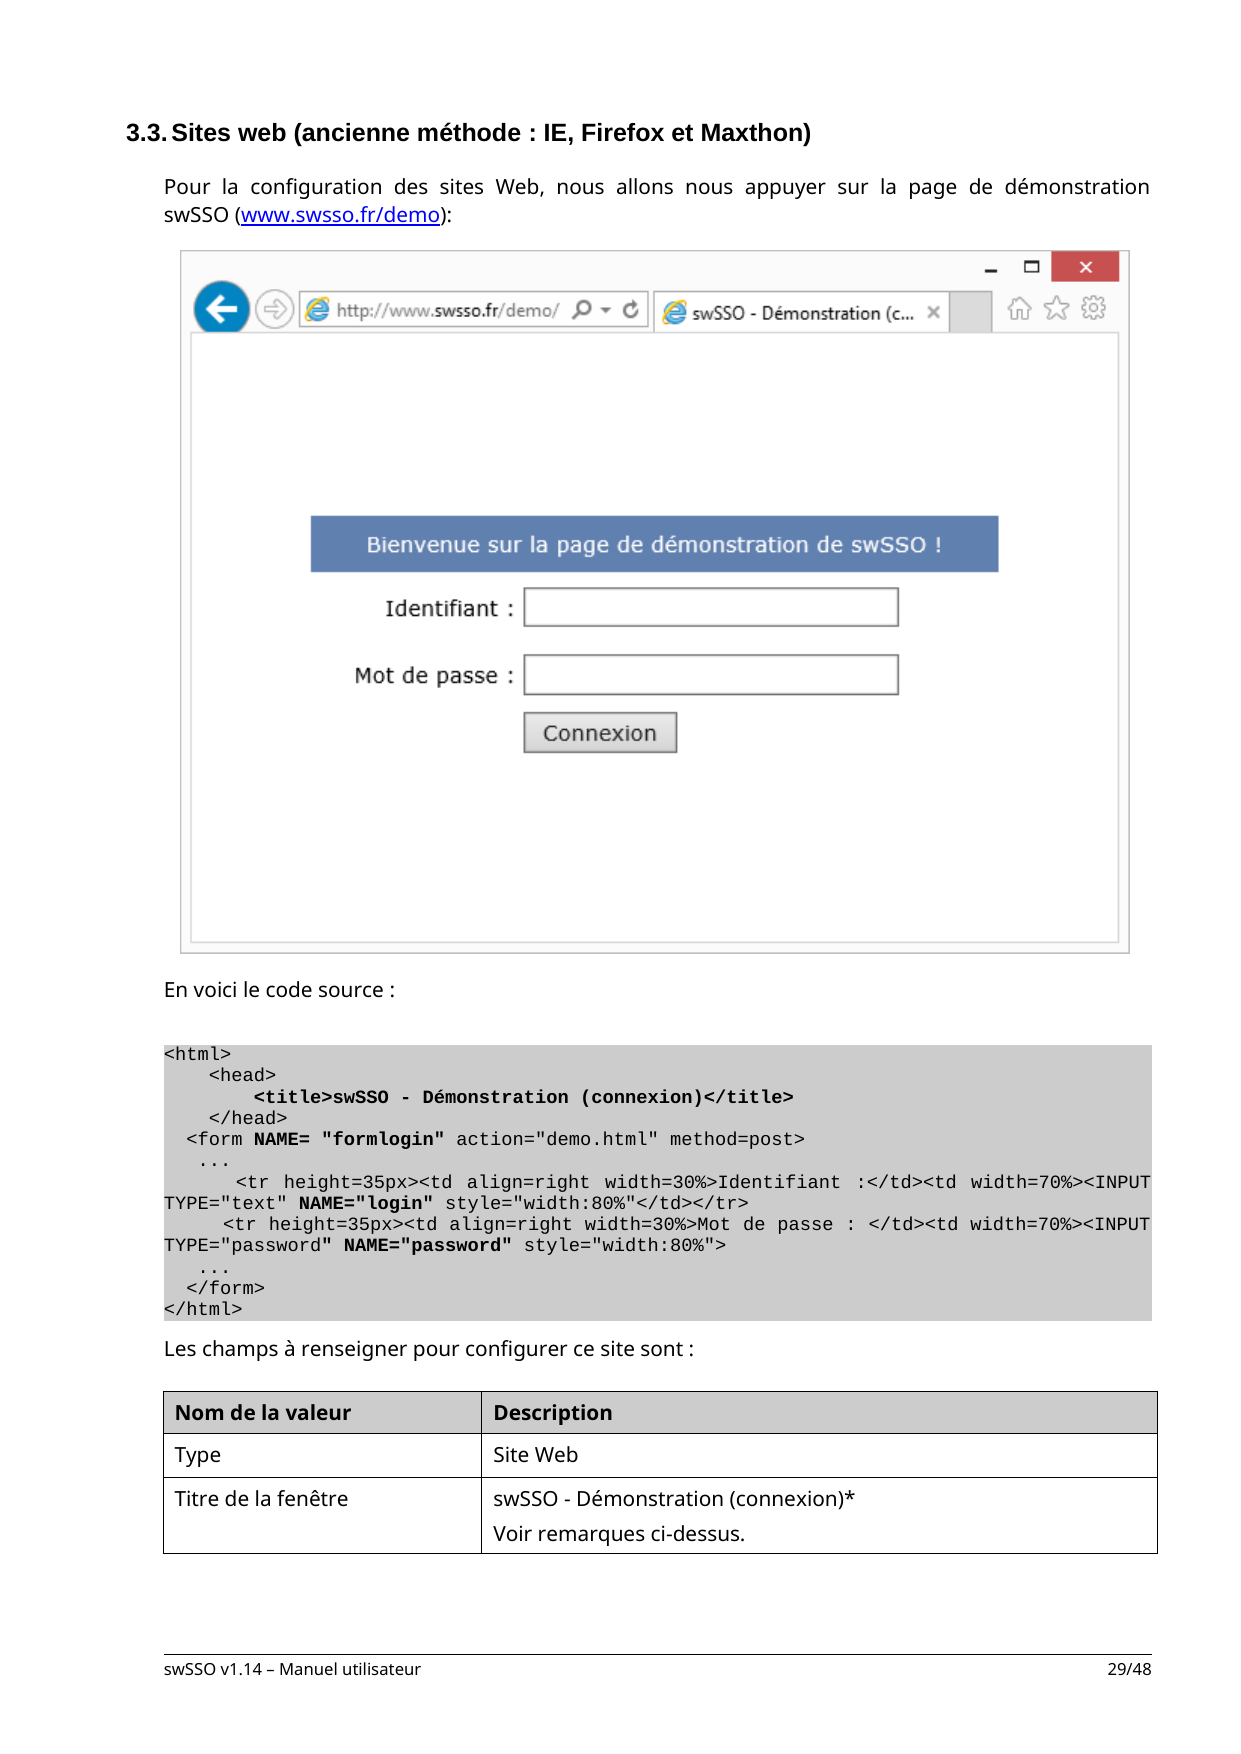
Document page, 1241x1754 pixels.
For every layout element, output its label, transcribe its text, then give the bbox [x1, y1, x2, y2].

text <title>swSSO - Démonstration (connexion)</title> [164, 1087, 1152, 1109]
table_cell swSSO - Démonstration (connexion)* Voir remarques ci-dessus. [482, 1478, 1157, 1553]
table_cell Site Web [482, 1434, 1157, 1477]
table_header Nom de la valeur [164, 1392, 481, 1433]
text <head> [164, 1066, 1152, 1087]
text <html> [164, 1045, 1152, 1066]
text <tr height=35px><td align=right width=30%>Mot de passe : </td><td width=70%><INPUT TYPE="password" NAME="password" style="width:80%"> [164, 1215, 1152, 1257]
subtitle Sites web (ancienne méthode : IE, Firefox et Maxthon) [126, 118, 1152, 147]
text </form> [164, 1279, 1152, 1300]
text <form NAME= "formlogin" action="demo.html" method=post> [164, 1130, 1152, 1151]
text Pour la configuration des sites Web, nous allons nous appuyer sur la page de démonstration swSSO (www.swsso.fr/demo): [164, 172, 1152, 229]
picture [180, 250, 1130, 954]
text ... [164, 1257, 1152, 1279]
text <tr height=35px><td align=right width=30%>Identifiant :</td><td width=70%><INPUT TYPE="text" NAME="login" style="width:80%"</td></tr> [164, 1172, 1152, 1215]
table_cell Titre de la fenêtre [164, 1478, 481, 1553]
text </head> [164, 1109, 1152, 1130]
text Les champs à renseigner pour configurer ce site sont : [164, 1334, 1152, 1362]
text ... [164, 1151, 1152, 1172]
table_header Description [482, 1392, 1157, 1433]
text En voici le code source : [164, 976, 1152, 1004]
table_cell Type [164, 1434, 481, 1477]
text </html> [164, 1300, 1152, 1321]
